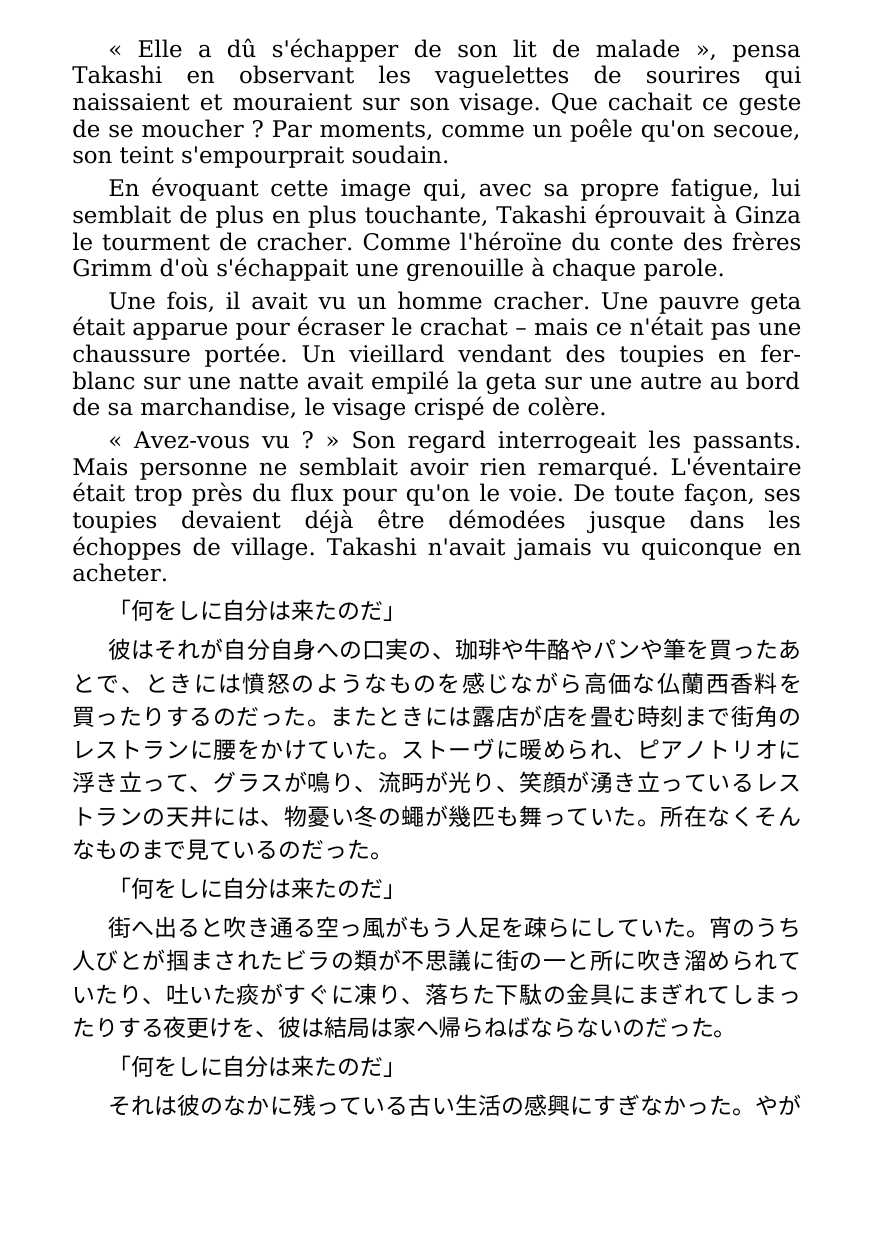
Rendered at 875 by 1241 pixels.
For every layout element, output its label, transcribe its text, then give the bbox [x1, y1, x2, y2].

text Une fois, il avait vu un homme cracher. Une pauvre geta était apparue pour écraser le crachat – mais ce n'était pas une chaussure portée. Un vieillard vendant des toupies en fer-blanc sur une natte avait empilé la geta sur une autre au bord de sa marchandise, le visage crispé de colère. [72, 288, 802, 421]
text 「何をしに自分は来たのだ」 [72, 593, 802, 626]
text En évoquant cette image qui, avec sa propre fatigue, lui semblait de plus en plus touchante, Takashi éprouvait à Ginza le tourment de cracher. Comme l'héroïne du conte des frères Grimm d'où s'échappait une grenouille à chaque parole. [72, 175, 802, 282]
text « Elle a dû s'échapper de son lit de malade », pensa Takashi en observant les vaguelettes de sourires qui naissaient et mouraient sur son visage. Que cachait ce geste de se moucher ? Par moments, comme un poêle qu'on secoue, son teint s'empourprait soudain. [72, 36, 802, 169]
text それは彼のなかに残っている古い生活の感興にすぎなかった。やが [72, 1088, 802, 1121]
text 「何をしに自分は来たのだ」 [72, 871, 802, 904]
text 街へ出ると吹き通る空っ風がもう人足を疎らにしていた。宵のうち人びとが掴まされたビラの類が不思議に街の一と所に吹き溜められていたり、吐いた痰がすぐに凍り、落ちた下駄の金具にまぎれてしまったりする夜更けを、彼は結局は家へ帰らねばならないのだった。 [72, 910, 802, 1043]
text 「何をしに自分は来たのだ」 [72, 1049, 802, 1082]
text « Avez-vous vu ? » Son regard interrogeait les passants. Mais personne ne semblait avoir rien remarqué. L'éventaire était trop près du flux pour qu'on le voie. De toute façon, ses toupies devaient déjà être démodées jusque dans les échoppes de village. Takashi n'avait jamais vu quiconque en acheter. [72, 427, 802, 587]
text 彼はそれが自分自身への口実の、珈琲や牛酪やパンや筆を買ったあとで、ときには憤怒のようなものを感じながら高価な仏蘭西香料を買ったりするのだった。またときには露店が店を畳む時刻まで街角のレストランに腰をかけていた。ストーヴに暖められ、ピアノトリオに浮き立って、グラスが鳴り、流眄が光り、笑顔が湧き立っているレストランの天井には、物憂い冬の蠅が幾匹も舞っていた。所在なくそんなものまで見ているのだった。 [72, 632, 802, 865]
